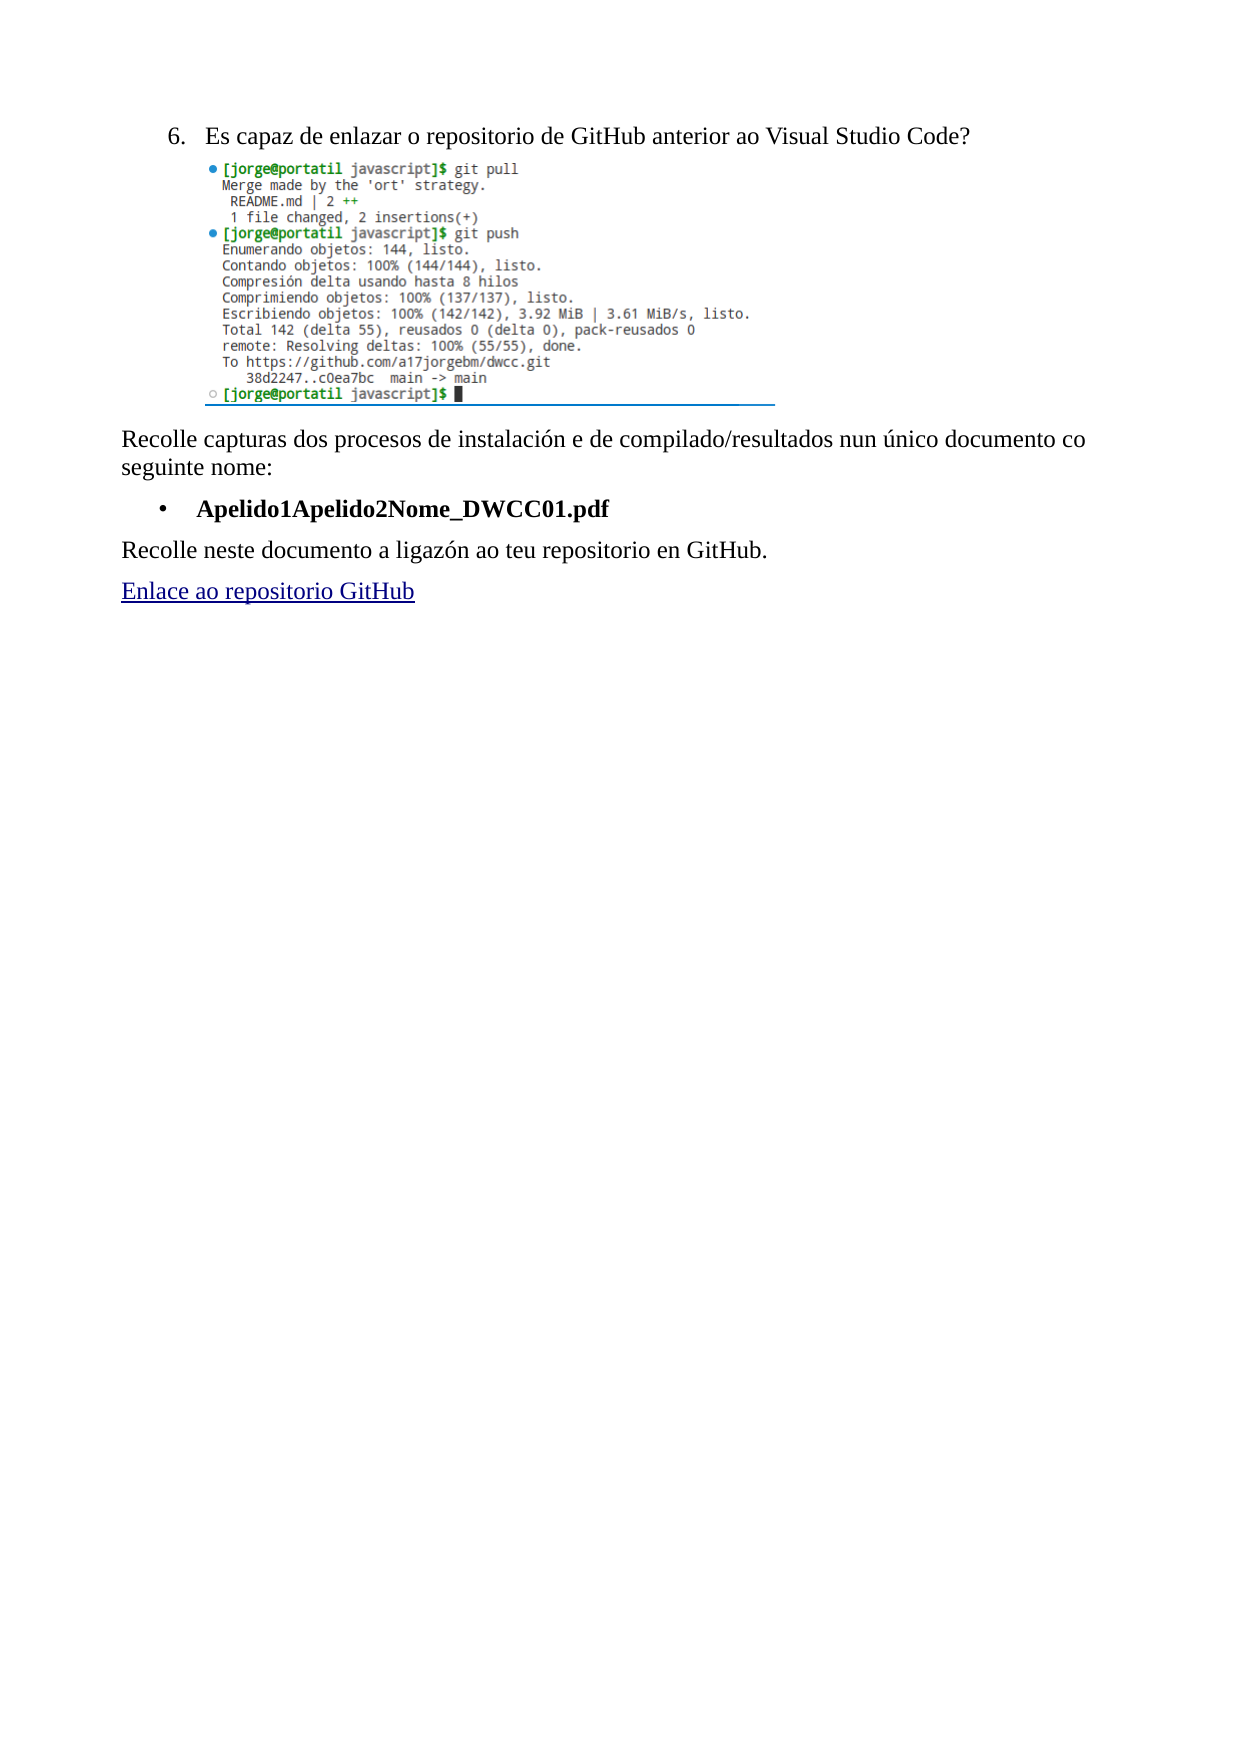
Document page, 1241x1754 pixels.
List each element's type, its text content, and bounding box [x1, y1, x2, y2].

table_header Realizar a instalación e configuración dun contorno de traballo para programar con JavaScript. Para elo terás que: Instalar un editor de páxinas web e Javascript/Typescript, neste caso Visual Studio Code. Instalar Git. Xa me viña instalado en linux. Crearte unha conta en GitHub tal e como se recolle no documento de Recursos Complementarios. Instalar node, nvm, npm,... tal e como se recolle no documento de Recursos Complementarios. Crea un “Ola Mundo” ben sinxelo en Javascript e, tamén, en Typescript. Es capaz de enlazar o repositorio de GitHub anterior ao Visual Studio Code? [118, 118, 1122, 421]
picture [205, 162, 776, 406]
table_cell Recolle capturas dos procesos de instalación e de compilado/resultados nun único documento co seguinte nome: Apelido1Apelido2Nome_DWCC01.pdf Recolle neste documento a ligazón ao teu repositorio en GitHub. Enlace ao repositorio GitHub [118, 421, 1122, 620]
